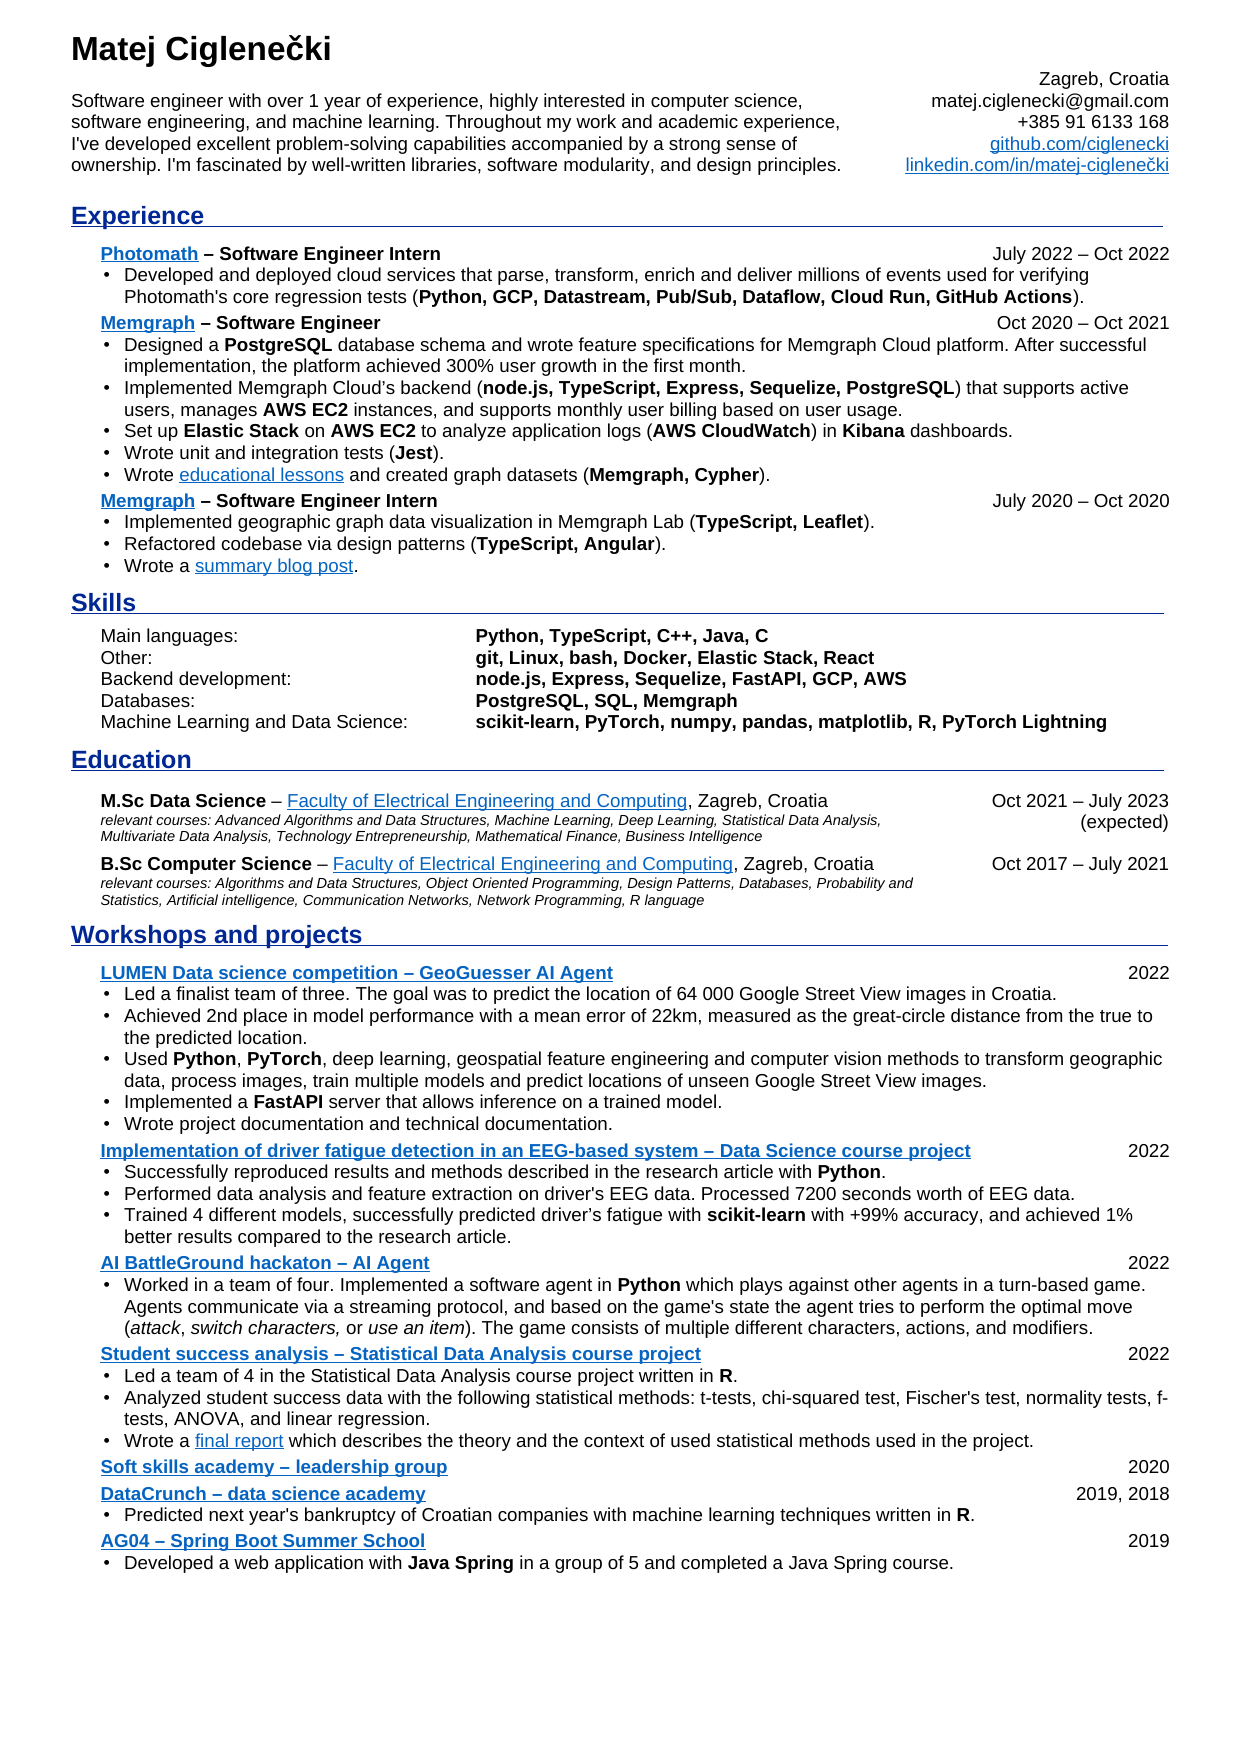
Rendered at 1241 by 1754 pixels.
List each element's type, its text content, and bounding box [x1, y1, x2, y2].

table_cell Led a finalist team of three. The goal was to predict the location of 64 000 Google Street View images in Croatia. Achieved 2nd place in model performance with a mean error of 22km, measured as the great-circle distance from the true to the predicted location. Used Python, PyTorch, deep learning, geospatial feature engineering and computer vision methods to transform geographic data, process images, train multiple models and predict locations of unseen Google Street View images. Implemented a FastAPI server that allows inference on a trained model. Wrote project documentation and technical documentation. [71, 983, 1169, 1135]
table_cell Implemented geographic graph data visualization in Memgraph Lab (TypeScript, Leaflet). Refactored codebase via design patterns (TypeScript, Angular). Wrote a summary blog post. [71, 511, 1169, 576]
table_cell B.Sc Computer Science – Faculty of Electrical Engineering and Computing, Zagreb, Croatia relevant courses: Algorithms and Data Structures, Object Oriented Programming, Design Patterns, Databases, Probability and Statistics, Artificial intelligence, Communication Networks, Network Programming, R language [71, 845, 974, 908]
table_header Oct 2021 – July 2023 (expected) [974, 782, 1169, 845]
table_header July 2022 – Oct 2022 [821, 238, 1169, 264]
table_cell Memgraph – Software Engineer Intern [71, 485, 821, 511]
title Workshops and projects [71, 920, 1169, 949]
table_cell 2022 [1028, 1248, 1169, 1274]
table_cell July 2020 – Oct 2020 [821, 485, 1169, 511]
table_cell Developed and deployed cloud services that parse, transform, enrich and deliver millions of events used for verifying Photomath's core regression tests (Python, GCP, Datastream, Pub/Sub, Dataflow, Cloud Run, GitHub Actions). [71, 264, 1169, 307]
table_cell DataCrunch – data science academy [71, 1478, 1028, 1504]
title Experience [71, 201, 1169, 229]
table_cell 2022 [1028, 1339, 1169, 1365]
table_cell AG04 – Spring Boot Summer School [71, 1526, 1028, 1552]
table_cell Oct 2017 – July 2021 [974, 845, 1169, 908]
table_header Matej Ciglenečki Software engineer with over 1 year of experience, highly interested in computer science, software engineering, and machine learning. Throughout my work and academic experience, I've developed excellent problem-solving capabilities accompanied by a strong sense of ownership. I'm fascinated by well-written libraries, software modularity, and design principles. [71, 30, 874, 176]
table_header Zagreb, Croatia matej.ciglenecki@gmail.com +385 91 6133 168 github.com/ciglenecki linkedin.com/in/matej-ciglenečki [874, 30, 1169, 176]
table_cell Soft skills academy – leadership group [71, 1451, 1028, 1478]
table_cell 2019, 2018 [1028, 1478, 1169, 1504]
table_cell Developed a web application with Java Spring in a group of 5 and completed a Java Spring course. [71, 1552, 1169, 1573]
table_cell AI BattleGround hackaton – AI Agent [71, 1248, 1028, 1274]
table_cell Worked in a team of four. Implemented a software agent in Python which plays against other agents in a turn-based game. Agents communicate via a streaming protocol, and based on the game's state the agent tries to perform the optimal move (attack, switch characters, or use an item). The game consists of multiple different characters, actions, and modifiers. [71, 1274, 1169, 1338]
table_cell Memgraph – Software Engineer [71, 307, 821, 333]
table_cell Led a team of 4 in the Statistical Data Analysis course project written in R. Analyzed student success data with the following statistical methods: t-tests, chi-squared test, Fischer's test, normality tests, f-tests, ANOVA, and linear regression. Wrote a final report which describes the theory and the context of used statistical methods used in the project. [71, 1365, 1169, 1451]
table_cell 2020 [1028, 1451, 1169, 1478]
table_cell 2022 [1028, 1135, 1169, 1161]
table_header Photomath – Software Engineer Intern [71, 238, 821, 264]
table_cell Designed a PostgreSQL database schema and wrote feature specifications for Memgraph Cloud platform. After successful implementation, the platform achieved 300% user growth in the first month. Implemented Memgraph Cloud’s backend (node.js, TypeScript, Express, Sequelize, PostgreSQL) that supports active users, manages AWS EC2 instances, and supports monthly user billing based on user usage. Set up Elastic Stack on AWS EC2 to analyze application logs (AWS CloudWatch) in Kibana dashboards. Wrote unit and integration tests (Jest). Wrote educational lessons and created graph datasets (Memgraph, Cypher). [71, 334, 1169, 485]
table_cell 2019 [1028, 1526, 1169, 1552]
table_cell Predicted next year's bankruptcy of Croatian companies with machine learning techniques written in R. [71, 1504, 1169, 1526]
table_header Main languages: Python, TypeScript, C++, Java, C Other: git, Linux, bash, Docker, Elastic Stack, React Backend development: node.js, Express, Sequelize, FastAPI, GCP, AWS Databases: PostgreSQL, SQL, Memgraph Machine Learning and Data Science: scikit-learn, PyTorch, numpy, pandas, matplotlib, R, PyTorch Lightning [71, 625, 1169, 733]
table_cell Student success analysis – Statistical Data Analysis course project [71, 1339, 1028, 1365]
table_header M.Sc Data Science – Faculty of Electrical Engineering and Computing, Zagreb, Croatia relevant courses: Advanced Algorithms and Data Structures, Machine Learning, Deep Learning, Statistical Data Analysis, Multivariate Data Analysis, Technology Entrepreneurship, Mathematical Finance, Business Intelligence [71, 782, 974, 845]
table_cell Implementation of driver fatigue detection in an EEG-based system – Data Science course project [71, 1135, 1028, 1161]
table_cell Successfully reproduced results and methods described in the research article with Python. Performed data analysis and feature extraction on driver's EEG data. Processed 7200 seconds worth of EEG data. Trained 4 different models, successfully predicted driver’s fatigue with scikit-learn with +99% accuracy, and achieved 1% better results compared to the research article. [71, 1161, 1169, 1247]
table_cell Oct 2020 – Oct 2021 [821, 307, 1169, 333]
title Skills [71, 588, 1169, 617]
table_header LUMEN Data science competition – GeoGuesser AI Agent [71, 957, 1028, 983]
table_header 2022 [1028, 957, 1169, 983]
title Education [71, 744, 1169, 773]
